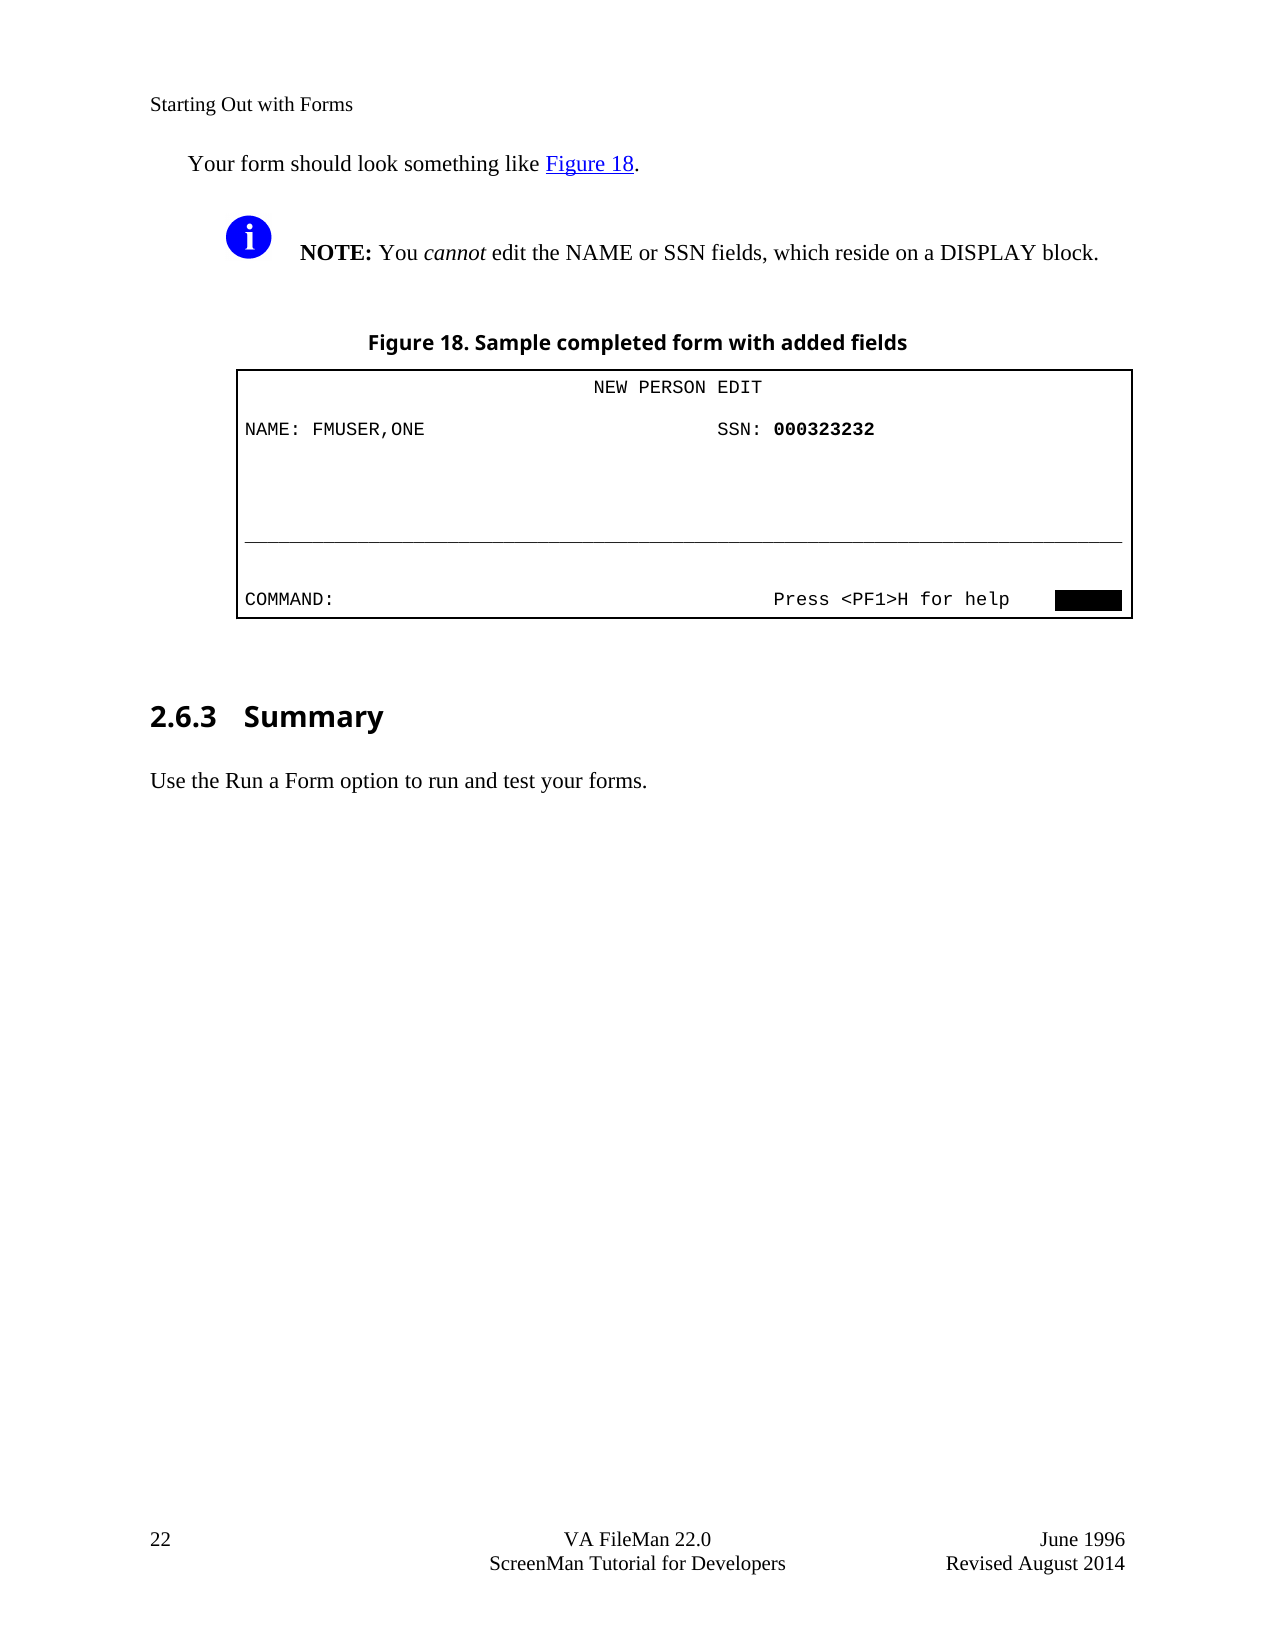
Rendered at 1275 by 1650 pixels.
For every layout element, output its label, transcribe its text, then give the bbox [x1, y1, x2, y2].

text Use the Run a Form option to run and test your forms. [150, 767, 1125, 793]
text COMMAND: Press <PF1>H for help Insert [238, 582, 1131, 617]
text Figure 18. Sample completed form with added fields [150, 328, 1125, 357]
text NEW PERSON EDIT [238, 371, 1131, 399]
picture [225, 213, 272, 261]
text ______________________________________________________________________________ [238, 518, 1131, 547]
text NAME: FMUSER,ONE SSN: 000323232 [238, 412, 1131, 441]
subtitle Summary [150, 696, 1125, 736]
text NOTE: You cannot edit the NAME or SSN fields, which reside on a DISPLAY block. [225, 214, 1125, 266]
list Your form should look something like Figure 18. [187, 150, 1125, 176]
